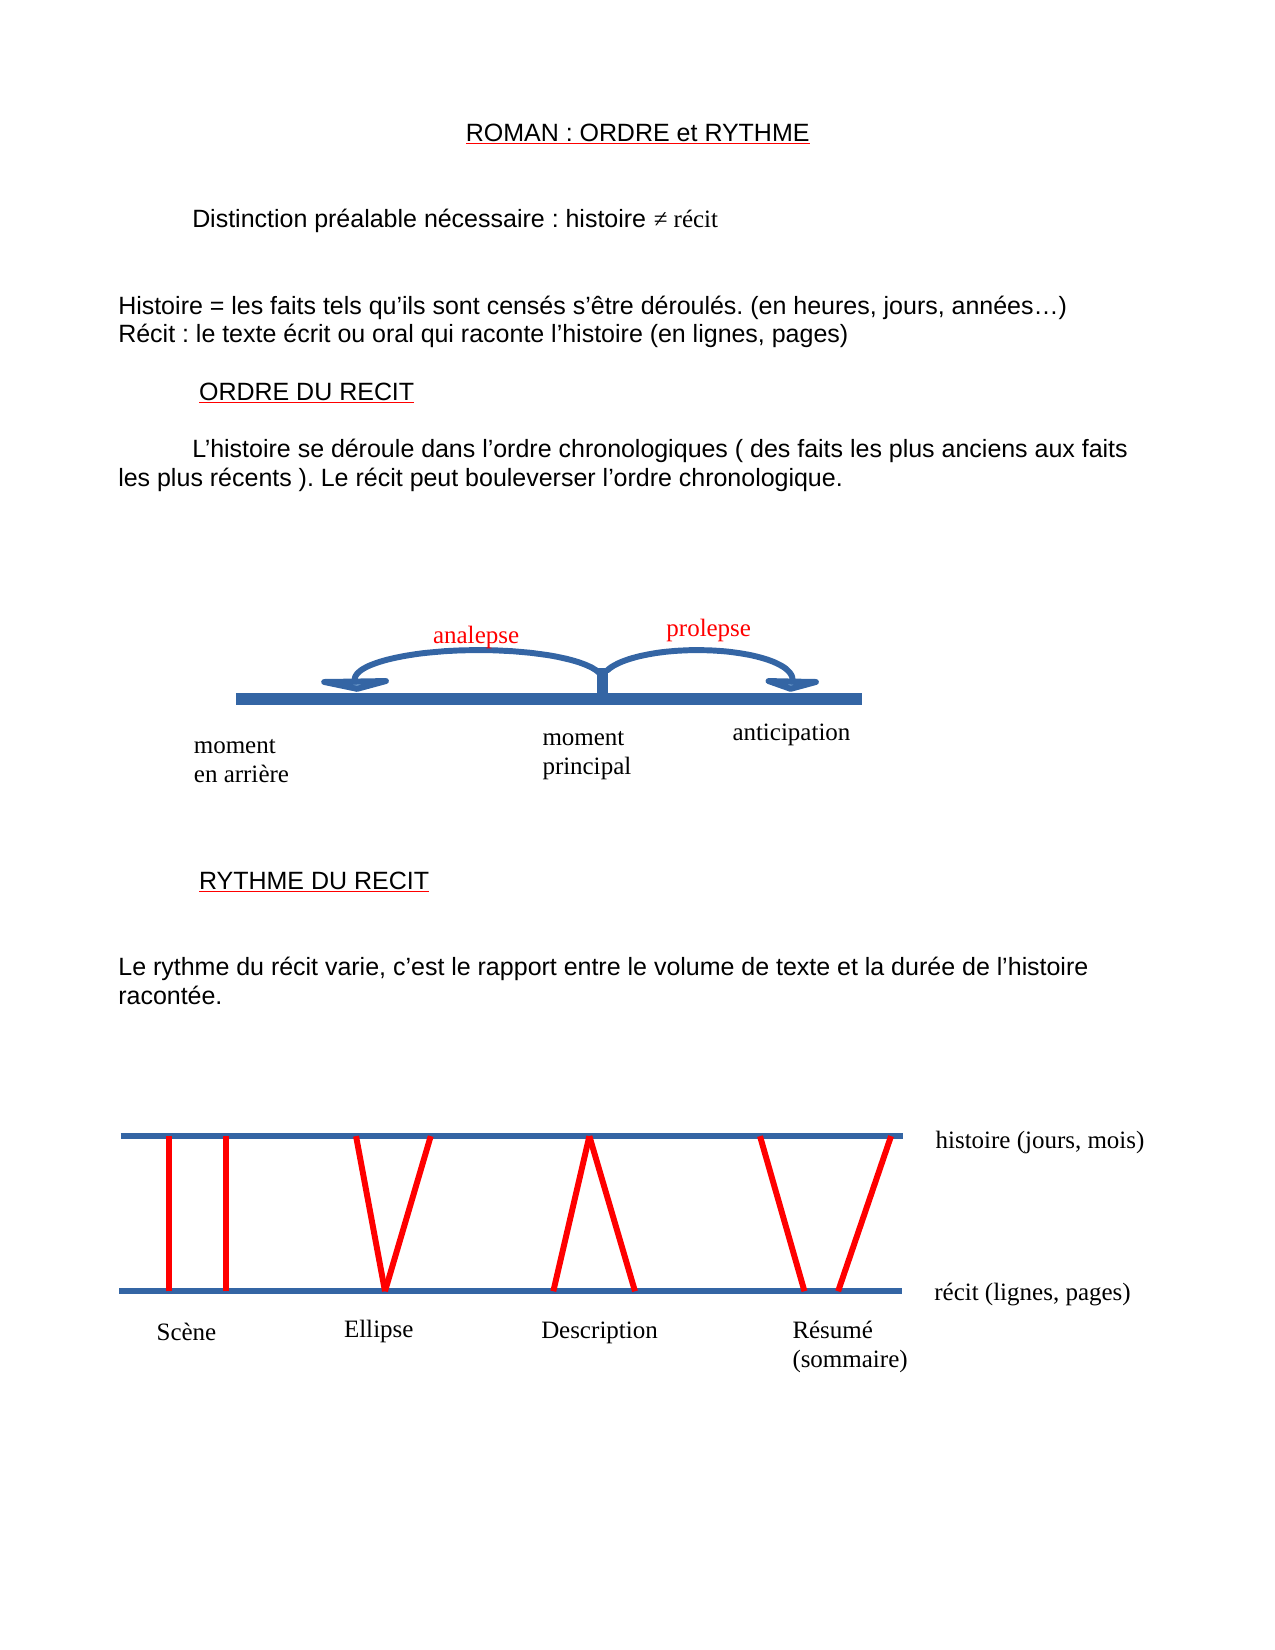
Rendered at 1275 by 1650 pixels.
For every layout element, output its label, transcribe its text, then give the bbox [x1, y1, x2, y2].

text Le rythme du récit varie, c’est le rapport entre le volume de texte et la durée de l’histoire racontée. [118, 952, 1157, 1009]
text Histoire = les faits tels qu’ils sont censés s’être déroulés. (en heures, jours, années…) [118, 291, 1157, 319]
text ROMAN : ORDRE et RYTHME [118, 118, 1157, 147]
text ORDRE DU RECIT [118, 377, 1157, 406]
text L’histoire se déroule dans l’ordre chronologiques ( des faits les plus anciens aux faits les plus récents ). Le récit peut bouleverser l’ordre chronologique. [118, 434, 1157, 492]
text RYTHME DU RECIT [118, 866, 1157, 894]
text Distinction préalable nécessaire : histoire ≠ récit [118, 204, 1157, 233]
text Récit : le texte écrit ou oral qui raconte l’histoire (en lignes, pages) [118, 319, 1157, 348]
